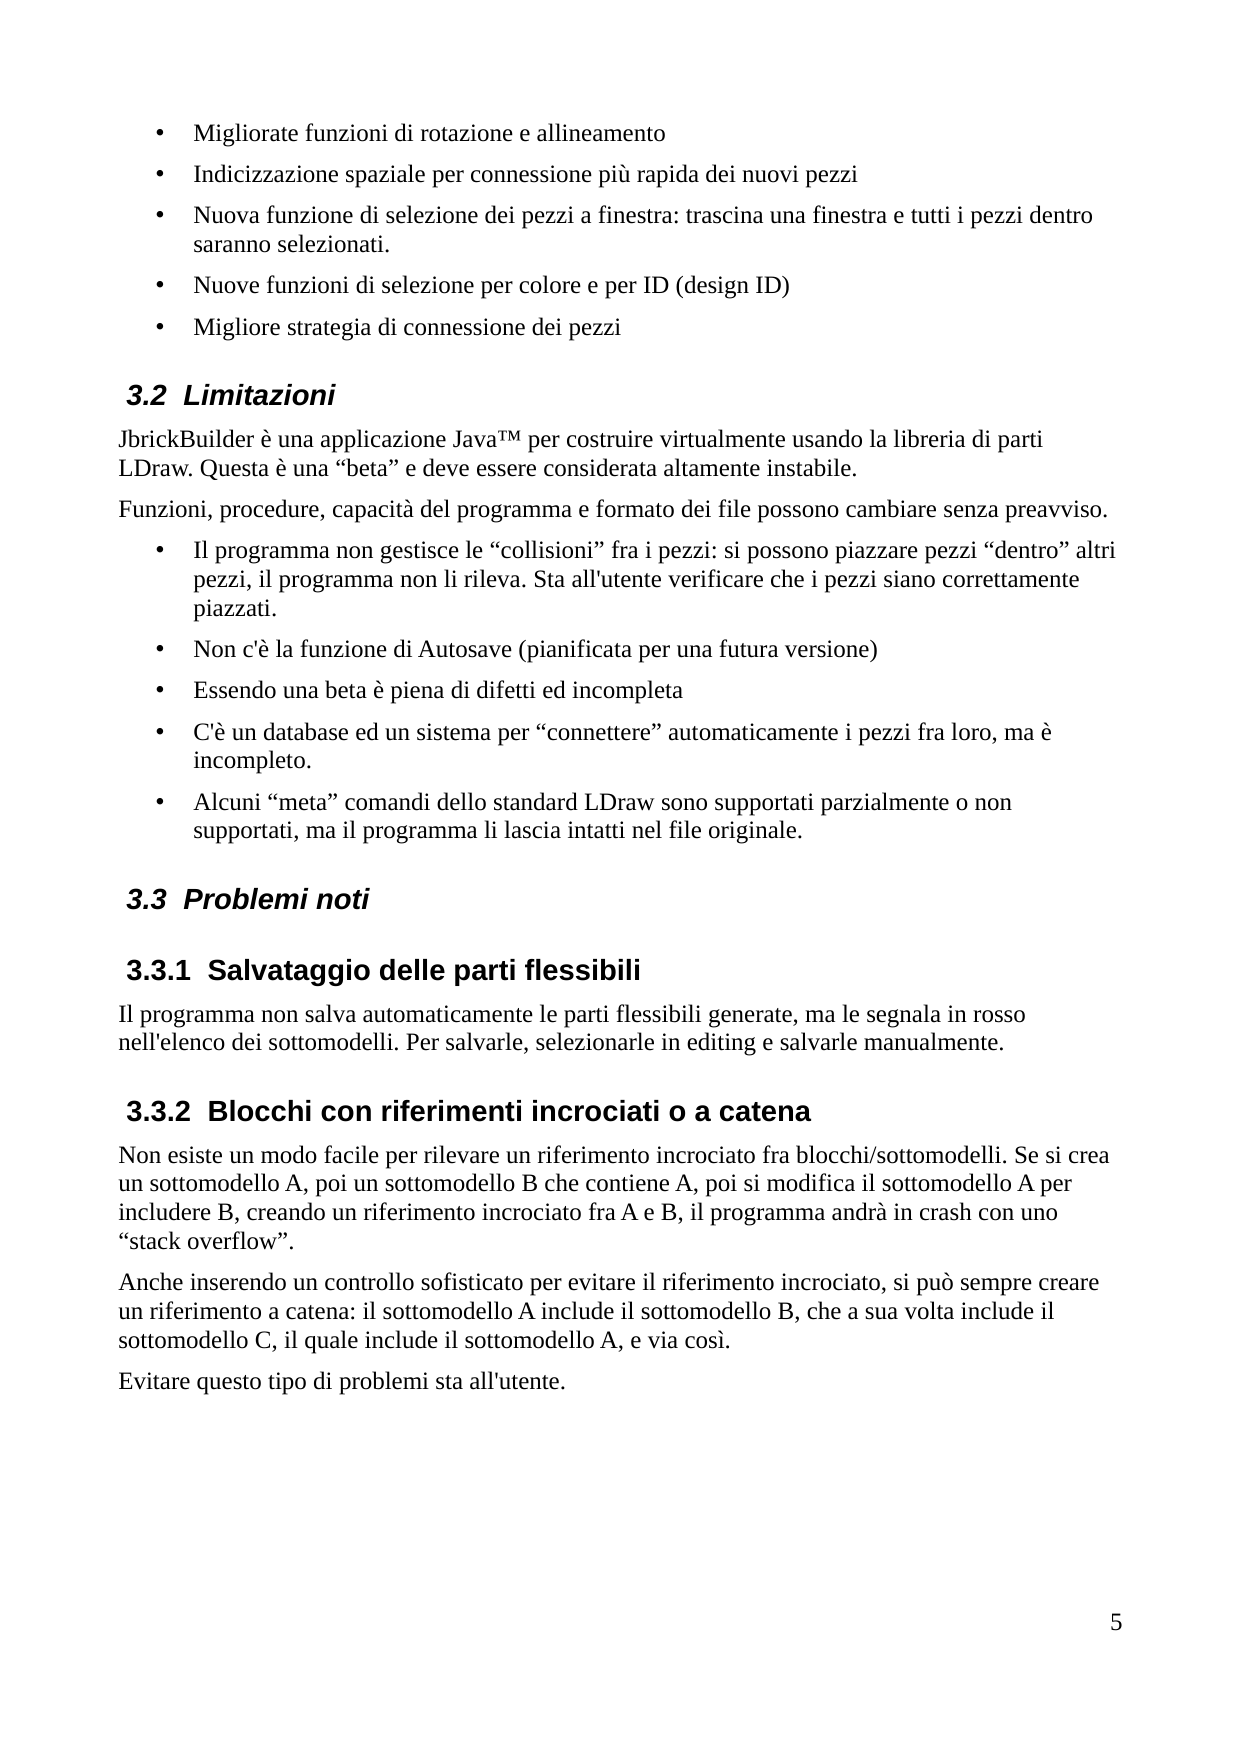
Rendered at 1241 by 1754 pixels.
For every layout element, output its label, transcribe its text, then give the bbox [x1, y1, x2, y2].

text Funzioni, procedure, capacità del programma e formato dei file possono cambiare senza preavviso. [118, 494, 1122, 523]
subtitle Problemi noti [118, 882, 1122, 915]
list C'è un database ed un sistema per “connettere” automaticamente i pezzi fra loro, ma è incompleto. [156, 717, 1122, 774]
subtitle Blocchi con riferimenti incrociati o a catena [118, 1094, 1122, 1127]
list Nuova funzione di selezione dei pezzi a finestra: trascina una finestra e tutti i pezzi dentro saranno selezionati. [156, 201, 1122, 258]
list Nuove funzioni di selezione per colore e per ID (design ID) [156, 271, 1122, 299]
list Il programma non gestisce le “collisioni” fra i pezzi: si possono piazzare pezzi “dentro” altri pezzi, il programma non li rileva. Sta all'utente verificare che i pezzi siano correttamente piazzati. [156, 535, 1122, 622]
text Evitare questo tipo di problemi sta all'utente. [118, 1366, 1122, 1395]
list Essendo una beta è piena di difetti ed incompleta [156, 675, 1122, 704]
subtitle Salvataggio delle parti flessibili [118, 953, 1122, 986]
list Indicizzazione spaziale per connessione più rapida dei nuovi pezzi [156, 159, 1122, 188]
subtitle Limitazioni [118, 378, 1122, 412]
text Non esiste un modo facile per rilevare un riferimento incrociato fra blocchi/sottomodelli. Se si crea un sottomodello A, poi un sottomodello B che contiene A, poi si modifica il sottomodello A per includere B, creando un riferimento incrociato fra A e B, il programma andrà in crash con uno “stack overflow”. [118, 1140, 1122, 1255]
list Migliorate funzioni di rotazione e allineamento [156, 118, 1122, 147]
list Alcuni “meta” comandi dello standard LDraw sono supportati parzialmente o non supportati, ma il programma li lascia intatti nel file originale. [156, 787, 1122, 844]
text Il programma non salva automaticamente le parti flessibili generate, ma le segnala in rosso nell'elenco dei sottomodelli. Per salvarle, selezionarle in editing e salvarle manualmente. [118, 999, 1122, 1056]
list Migliore strategia di connessione dei pezzi [156, 312, 1122, 341]
list Non c'è la funzione di Autosave (pianificata per una futura versione) [156, 634, 1122, 663]
text Anche inserendo un controllo sofisticato per evitare il riferimento incrociato, si può sempre creare un riferimento a catena: il sottomodello A include il sottomodello B, che a sua volta include il sottomodello C, il quale include il sottomodello A, e via così. [118, 1267, 1122, 1353]
text JbrickBuilder è una applicazione Java™ per costruire virtualmente usando la libreria di parti LDraw. Questa è una “beta” e deve essere considerata altamente instabile. [118, 424, 1122, 482]
